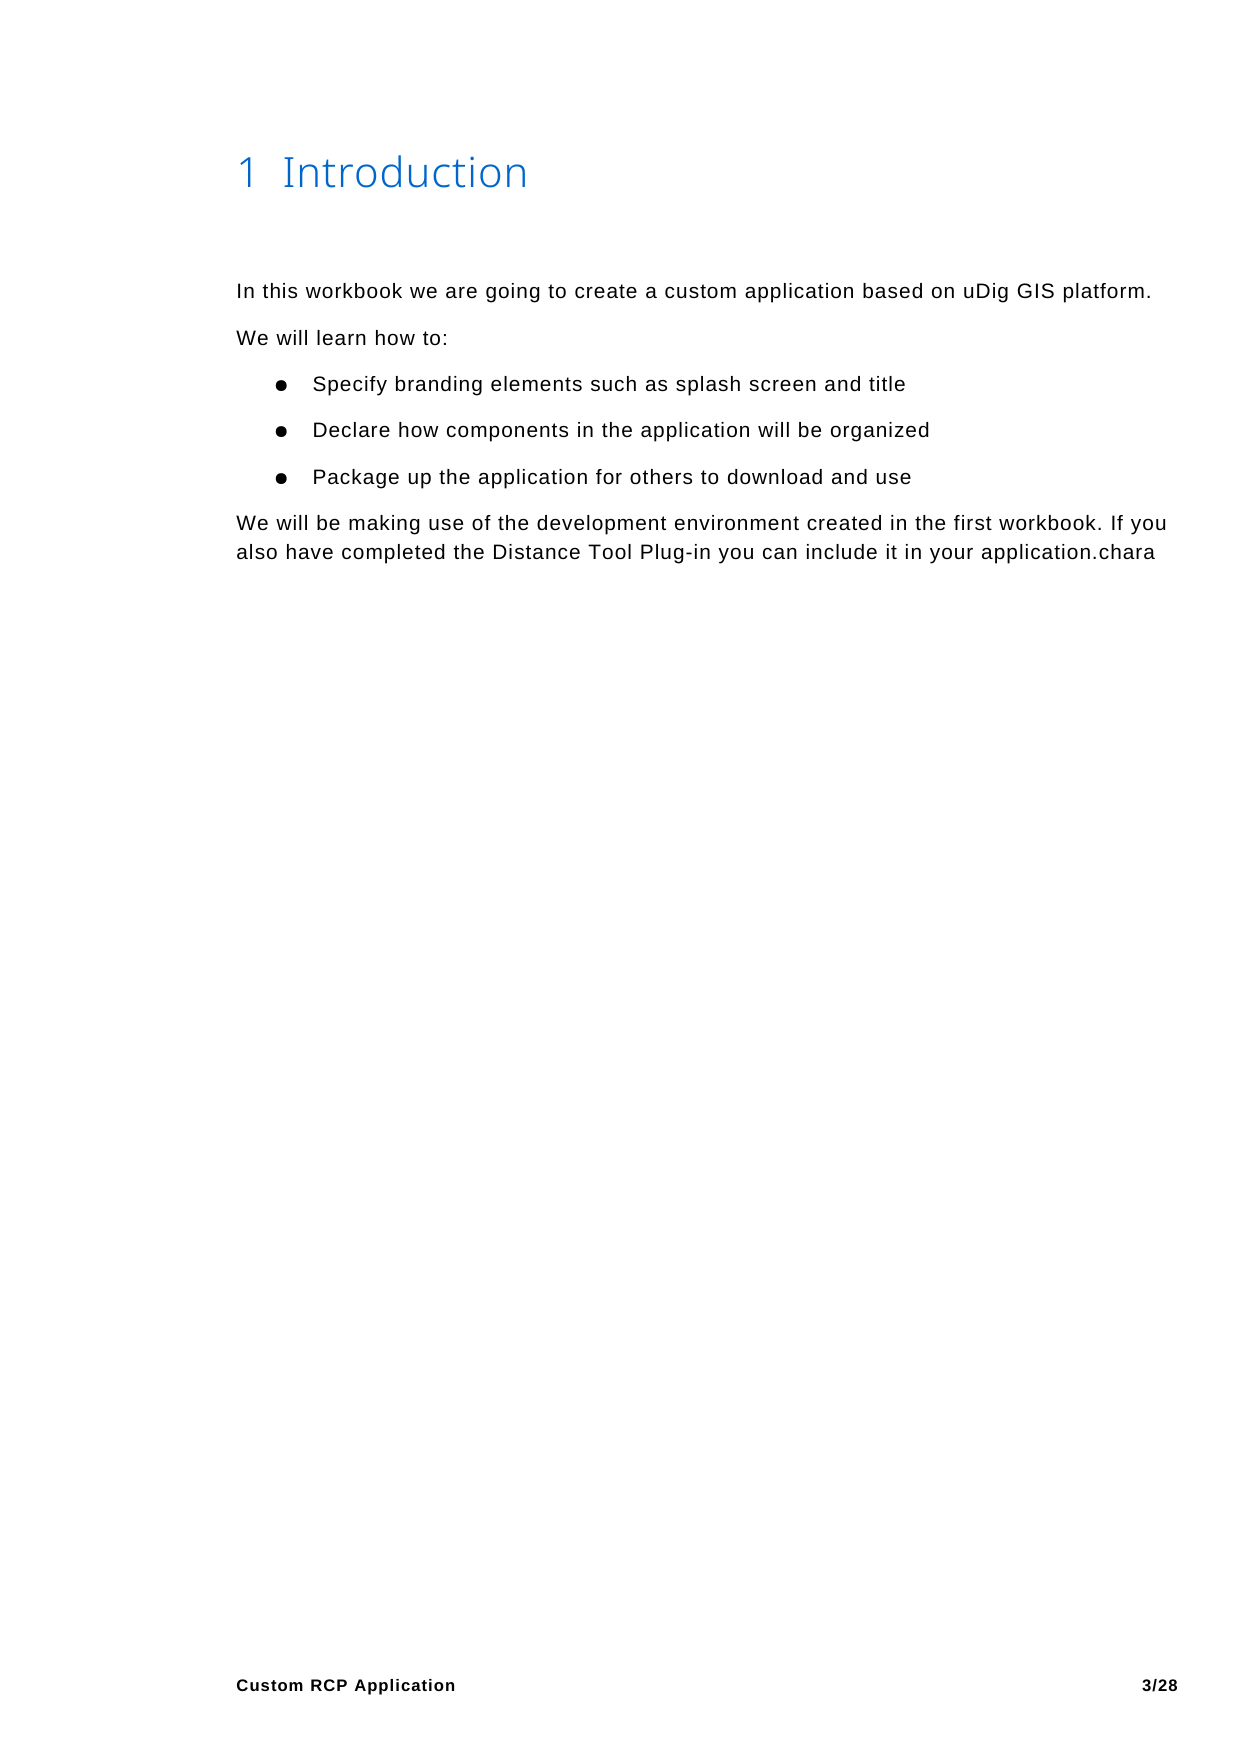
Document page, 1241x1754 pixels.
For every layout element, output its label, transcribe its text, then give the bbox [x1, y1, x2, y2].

subtitle Introduction [236, 143, 1181, 200]
text We will be making use of the development environment created in the first workbook. If you also have completed the Distance Tool Plug-in you can include it in your application.chara [236, 511, 1181, 564]
list Specify branding elements such as splash screen and title [274, 372, 1181, 396]
text In this workbook we are going to create a custom application based on uDig GIS platform. [236, 279, 1181, 303]
list Declare how components in the application will be organized [274, 418, 1181, 442]
text We will learn how to: [236, 325, 1181, 349]
list Package up the application for others to download and use [274, 465, 1181, 489]
